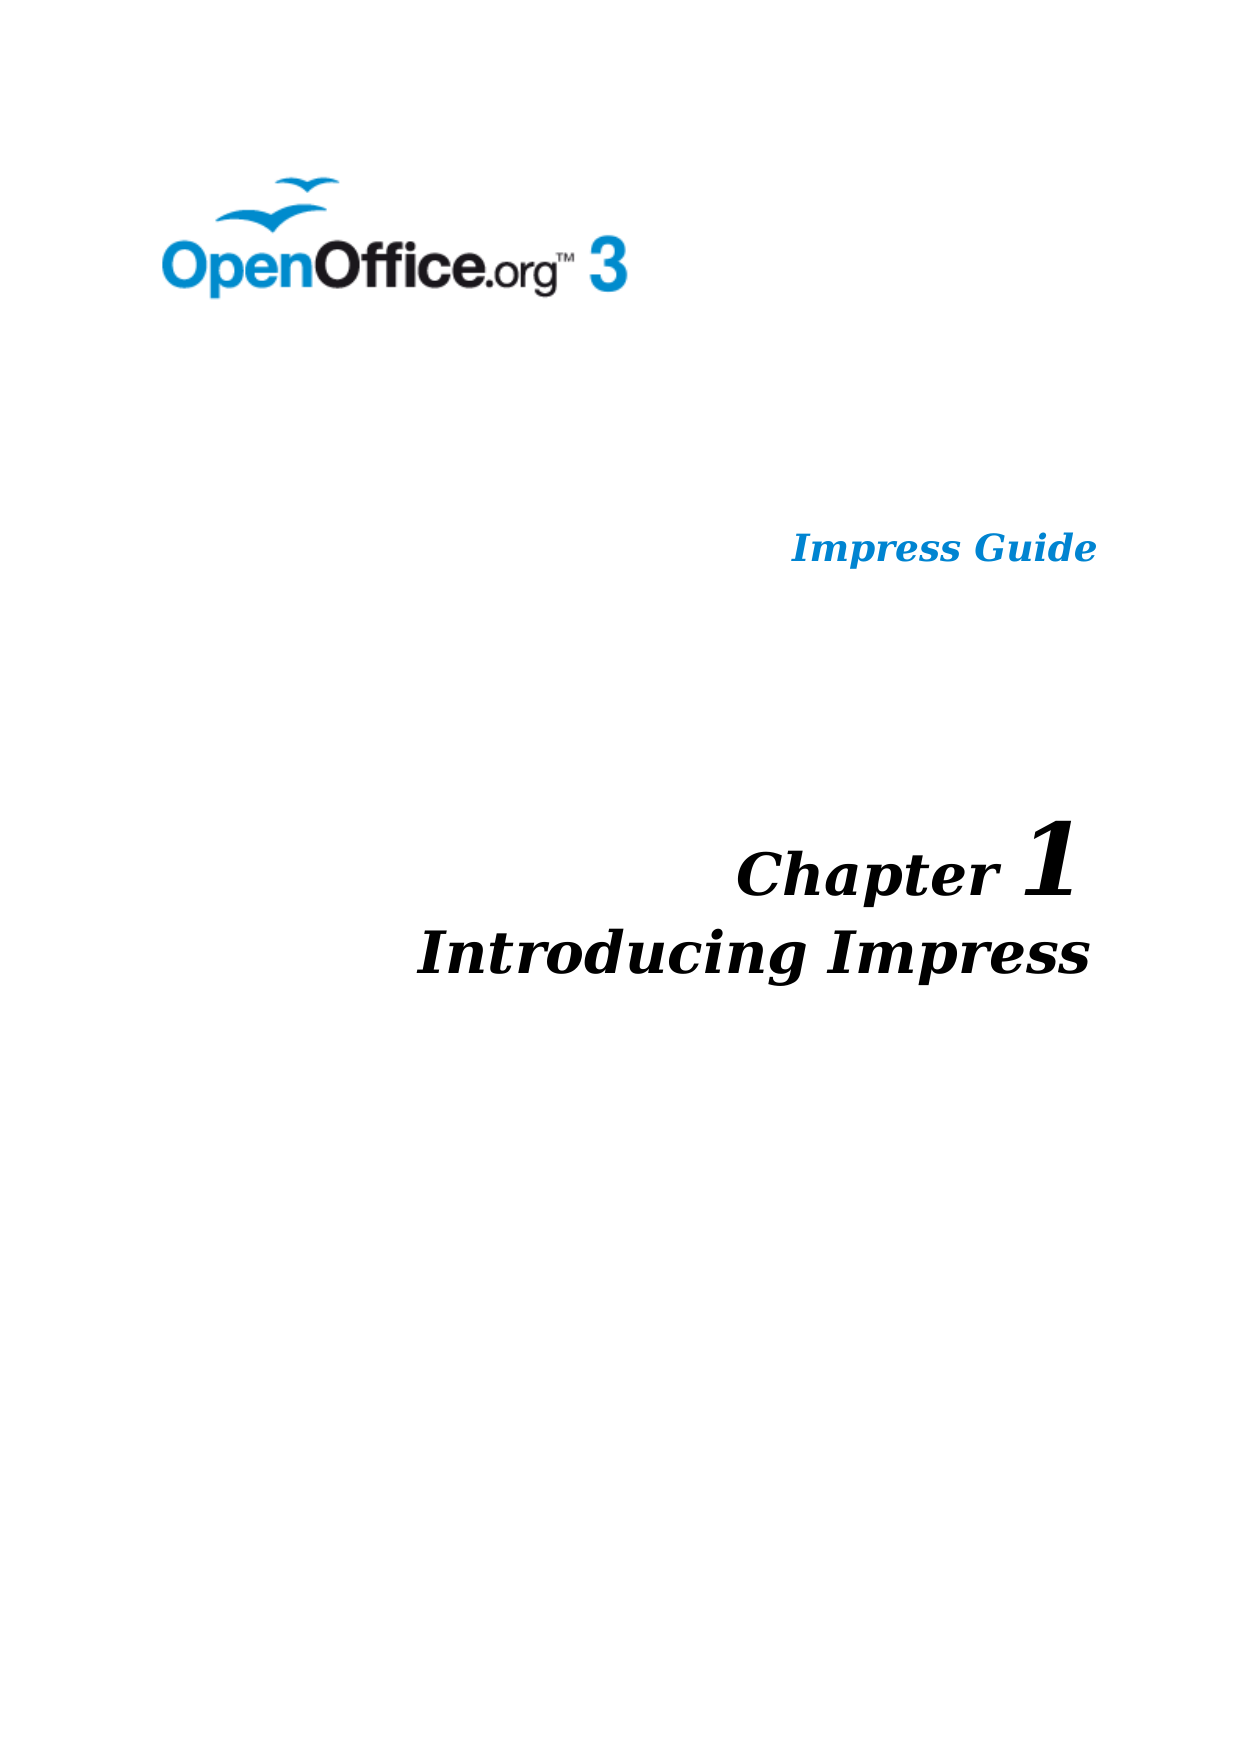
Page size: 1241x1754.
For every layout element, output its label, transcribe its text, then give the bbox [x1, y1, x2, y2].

picture [136, 149, 651, 325]
subtitle Chapter 1 Introducing Impress [188, 801, 1098, 987]
text Impress Guide [188, 526, 1098, 570]
